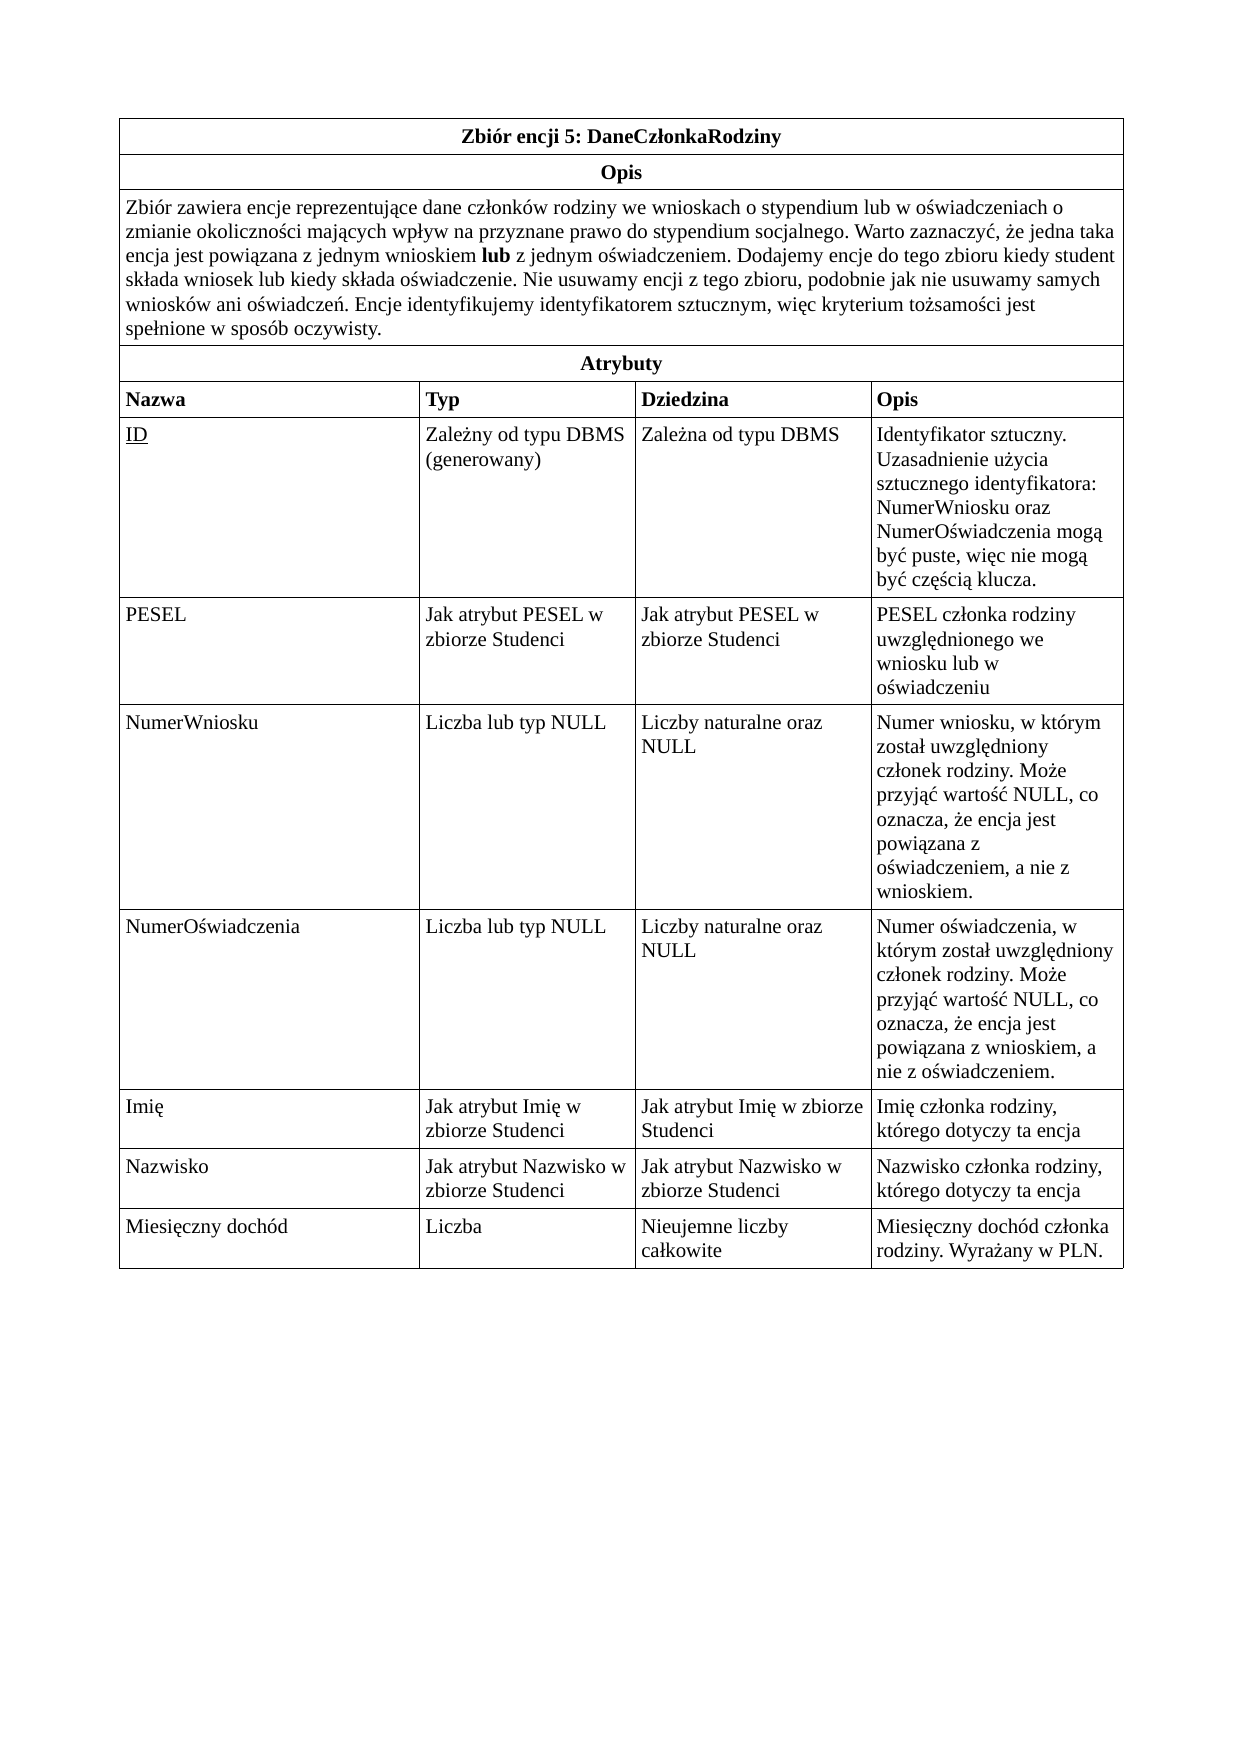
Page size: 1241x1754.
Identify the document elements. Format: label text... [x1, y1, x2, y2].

table_cell Dziedzina [636, 382, 871, 417]
table_cell Numer oświadczenia, w którym został uwzględniony członek rodziny. Może przyjąć wartość NULL, co oznacza, że encja jest powiązana z wnioskiem, a nie z oświadczeniem. [872, 910, 1123, 1088]
table_cell Numer wniosku, w którym został uwzględniony członek rodziny. Może przyjąć wartość NULL, co oznacza, że encja jest powiązana z oświadczeniem, a nie z wnioskiem. [872, 705, 1123, 908]
table_cell ID [120, 418, 419, 597]
table_cell Jak atrybut Nazwisko w zbiorze Studenci [636, 1149, 871, 1208]
table_cell Jak atrybut PESEL w zbiorze Studenci [636, 598, 871, 704]
table_cell Nieujemne liczby całkowite [636, 1209, 871, 1267]
table_cell Opis [120, 155, 1123, 189]
table_cell NumerWniosku [120, 705, 419, 908]
table_cell NumerOświadczenia [120, 910, 419, 1088]
table_cell Nazwa [120, 382, 419, 417]
table_cell Identyfikator sztuczny. Uzasadnienie użycia sztucznego identyfikatora: NumerWniosku oraz NumerOświadczenia mogą być puste, więc nie mogą być częścią klucza. [872, 418, 1123, 597]
table_cell Jak atrybut Nazwisko w zbiorze Studenci [420, 1149, 635, 1208]
table_cell Opis [872, 382, 1123, 417]
table_cell Nazwisko członka rodziny, którego dotyczy ta encja [872, 1149, 1123, 1208]
table_cell Liczby naturalne oraz NULL [636, 910, 871, 1088]
table_cell Typ [420, 382, 635, 417]
table_cell Imię członka rodziny, którego dotyczy ta encja [872, 1090, 1123, 1148]
table_cell Jak atrybut Imię w zbiorze Studenci [636, 1090, 871, 1148]
table_cell Miesięczny dochód członka rodziny. Wyrażany w PLN. [872, 1209, 1123, 1267]
table_cell Liczba [420, 1209, 635, 1267]
table_cell PESEL członka rodziny uwzględnionego we wniosku lub w oświadczeniu [872, 598, 1123, 704]
table_cell Liczba lub typ NULL [420, 705, 635, 908]
table_cell Zbiór zawiera encje reprezentujące dane członków rodziny we wnioskach o stypendium lub w oświadczeniach o zmianie okoliczności mających wpływ na przyznane prawo do stypendium socjalnego. Warto zaznaczyć, że jedna taka encja jest powiązana z jednym wnioskiem lub z jednym oświadczeniem. Dodajemy encje do tego zbioru kiedy student składa wniosek lub kiedy składa oświadczenie. Nie usuwamy encji z tego zbioru, podobnie jak nie usuwamy samych wniosków ani oświadczeń. Encje identyfikujemy identyfikatorem sztucznym, więc kryterium tożsamości jest spełnione w sposób oczywisty. [120, 190, 1123, 345]
table_cell Liczba lub typ NULL [420, 910, 635, 1088]
table_cell Imię [120, 1090, 419, 1148]
table_cell Miesięczny dochód [120, 1209, 419, 1267]
table_cell Nazwisko [120, 1149, 419, 1208]
table_cell PESEL [120, 598, 419, 704]
table_cell Jak atrybut Imię w zbiorze Studenci [420, 1090, 635, 1148]
table_cell Atrybuty [120, 346, 1123, 381]
table_cell Zależna od typu DBMS [636, 418, 871, 597]
table_cell Liczby naturalne oraz NULL [636, 705, 871, 908]
table_header Zbiór encji 5: DaneCzłonkaRodziny [120, 119, 1123, 154]
table_cell Zależny od typu DBMS (generowany) [420, 418, 635, 597]
table_cell Jak atrybut PESEL w zbiorze Studenci [420, 598, 635, 704]
